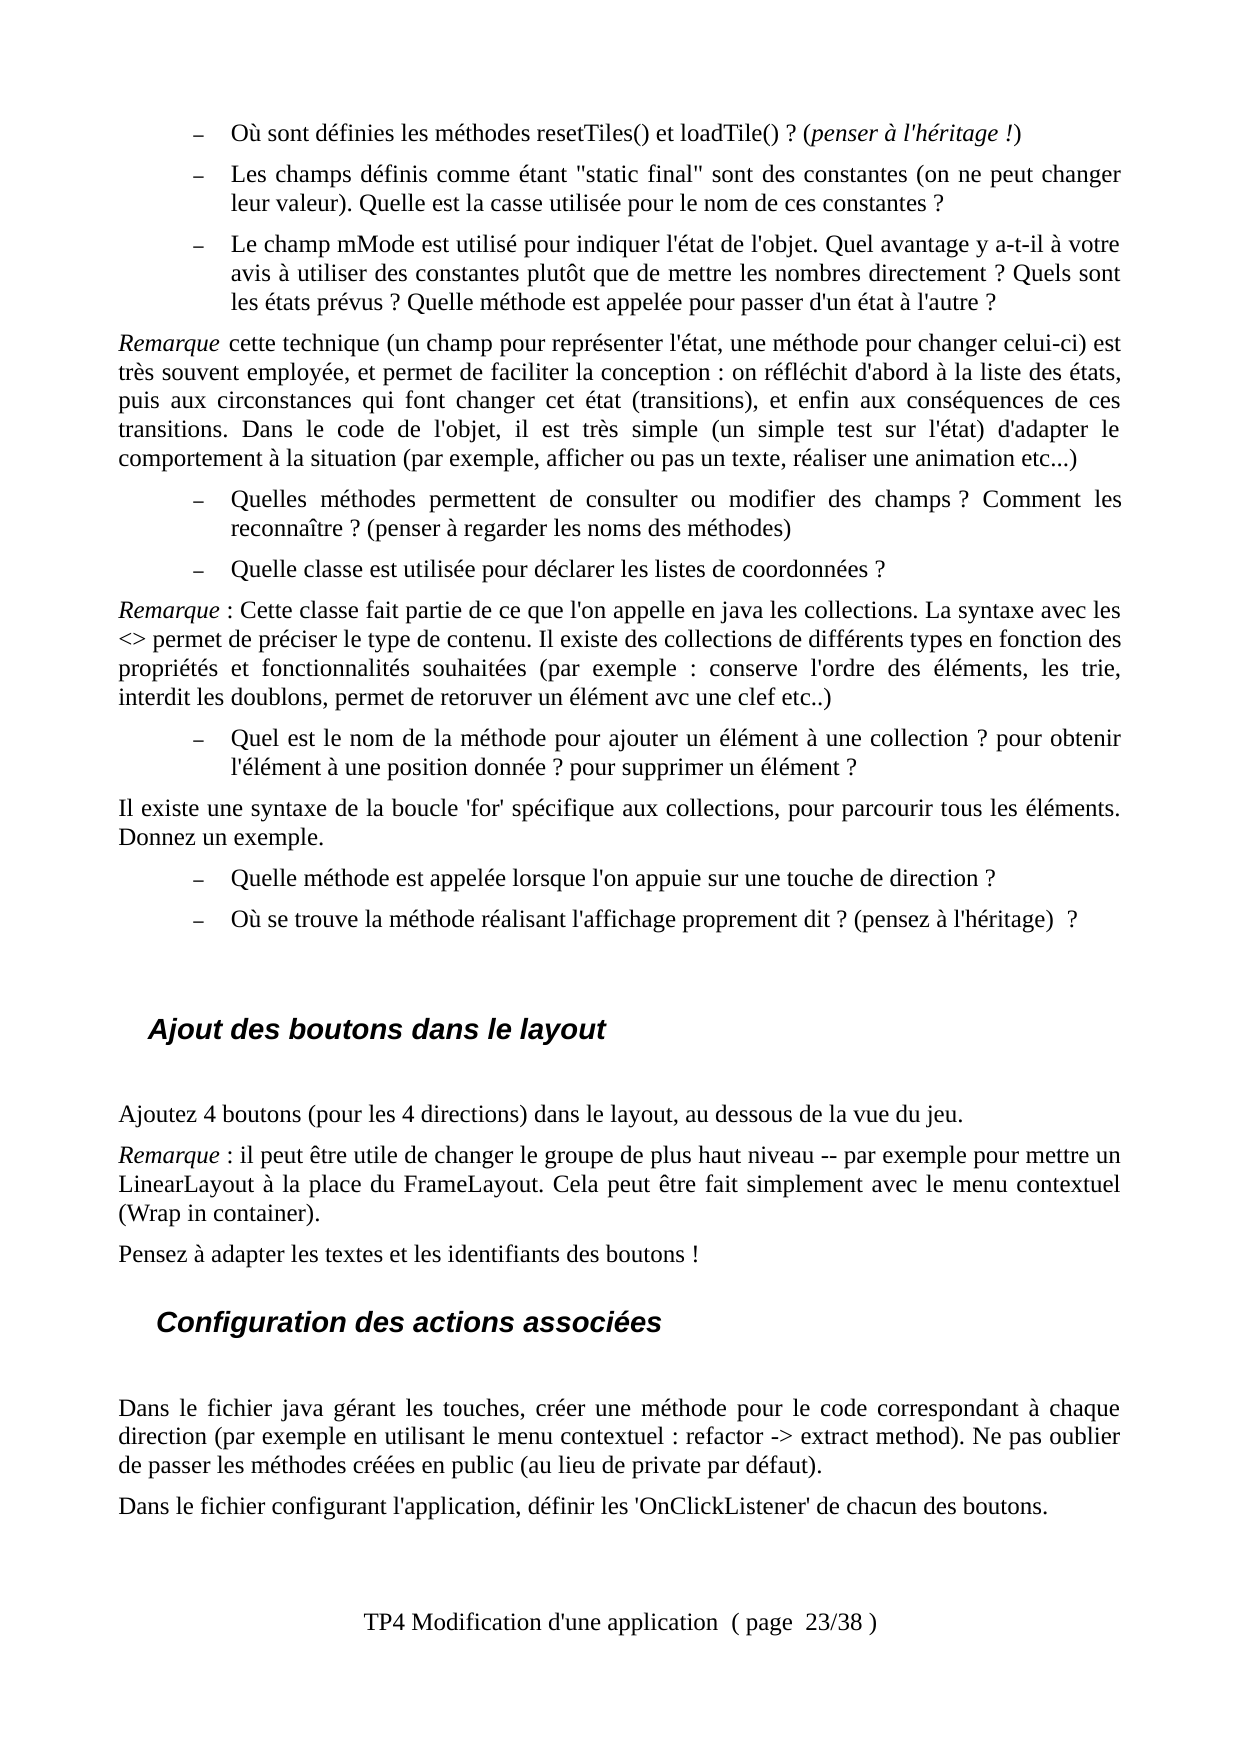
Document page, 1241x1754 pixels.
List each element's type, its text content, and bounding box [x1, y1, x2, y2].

list Où se trouve la méthode réalisant l'affichage proprement dit ? (pensez à l'héritage) ? [193, 904, 1122, 933]
subtitle Ajout des boutons dans le layout [118, 1012, 1122, 1045]
list Quel est le nom de la méthode pour ajouter un élément à une collection ? pour obtenir l'élément à une position donnée ? pour supprimer un élément ? [193, 723, 1122, 781]
text Remarque cette technique (un champ pour représenter l'état, une méthode pour changer celui-ci) est très souvent employée, et permet de faciliter la conception : on réfléchit d'abord à la liste des états, puis aux circonstances qui font changer cet état (transitions), et enfin aux conséquences de ces transitions. Dans le code de l'objet, il est très simple (un simple test sur l'état) d'adapter le comportement à la situation (par exemple, afficher ou pas un texte, réaliser une animation etc...) [118, 328, 1122, 472]
list Quelle classe est utilisée pour déclarer les listes de coordonnées ? [193, 554, 1122, 583]
list Les champs définis comme étant "static final" sont des constantes (on ne peut changer leur valeur). Quelle est la casse utilisée pour le nom de ces constantes ? [193, 159, 1122, 217]
text Remarque : il peut être utile de changer le groupe de plus haut niveau -- par exemple pour mettre un LinearLayout à la place du FrameLayout. Cela peut être fait simplement avec le menu contextuel (Wrap in container). [118, 1140, 1122, 1227]
text Remarque : Cette classe fait partie de ce que l'on appelle en java les collections. La syntaxe avec les <> permet de préciser le type de contenu. Il existe des collections de différents types en fonction des propriétés et fonctionnalités souhaitées (par exemple : conserve l'ordre des éléments, les trie, interdit les doublons, permet de retoruver un élément avc une clef etc..) [118, 596, 1122, 711]
list Quelles méthodes permettent de consulter ou modifier des champs ? Comment les reconnaître ? (penser à regarder les noms des méthodes) [193, 484, 1122, 542]
list Quelle méthode est appelée lorsque l'on appuie sur une touche de direction ? [193, 863, 1122, 892]
list Où sont définies les méthodes resetTiles() et loadTile() ? (penser à l'héritage !) [193, 118, 1122, 147]
text Pensez à adapter les textes et les identifiants des boutons ! [118, 1239, 1122, 1268]
text Dans le fichier configurant l'application, définir les 'OnClickListener' de chacun des boutons. [118, 1491, 1122, 1520]
text Dans le fichier java gérant les touches, créer une méthode pour le code correspondant à chaque direction (par exemple en utilisant le menu contextuel : refactor -> extract method). Ne pas oublier de passer les méthodes créées en public (au lieu de private par défaut). [118, 1393, 1122, 1479]
text Ajoutez 4 boutons (pour les 4 directions) dans le layout, au dessous de la vue du jeu. [118, 1099, 1122, 1128]
subtitle Configuration des actions associées [118, 1305, 1122, 1339]
text Il existe une syntaxe de la boucle 'for' spécifique aux collections, pour parcourir tous les éléments. Donnez un exemple. [118, 793, 1122, 851]
list Le champ mMode est utilisé pour indiquer l'état de l'objet. Quel avantage y a-t-il à votre avis à utiliser des constantes plutôt que de mettre les nombres directement ? Quels sont les états prévus ? Quelle méthode est appelée pour passer d'un état à l'autre ? [193, 229, 1122, 316]
